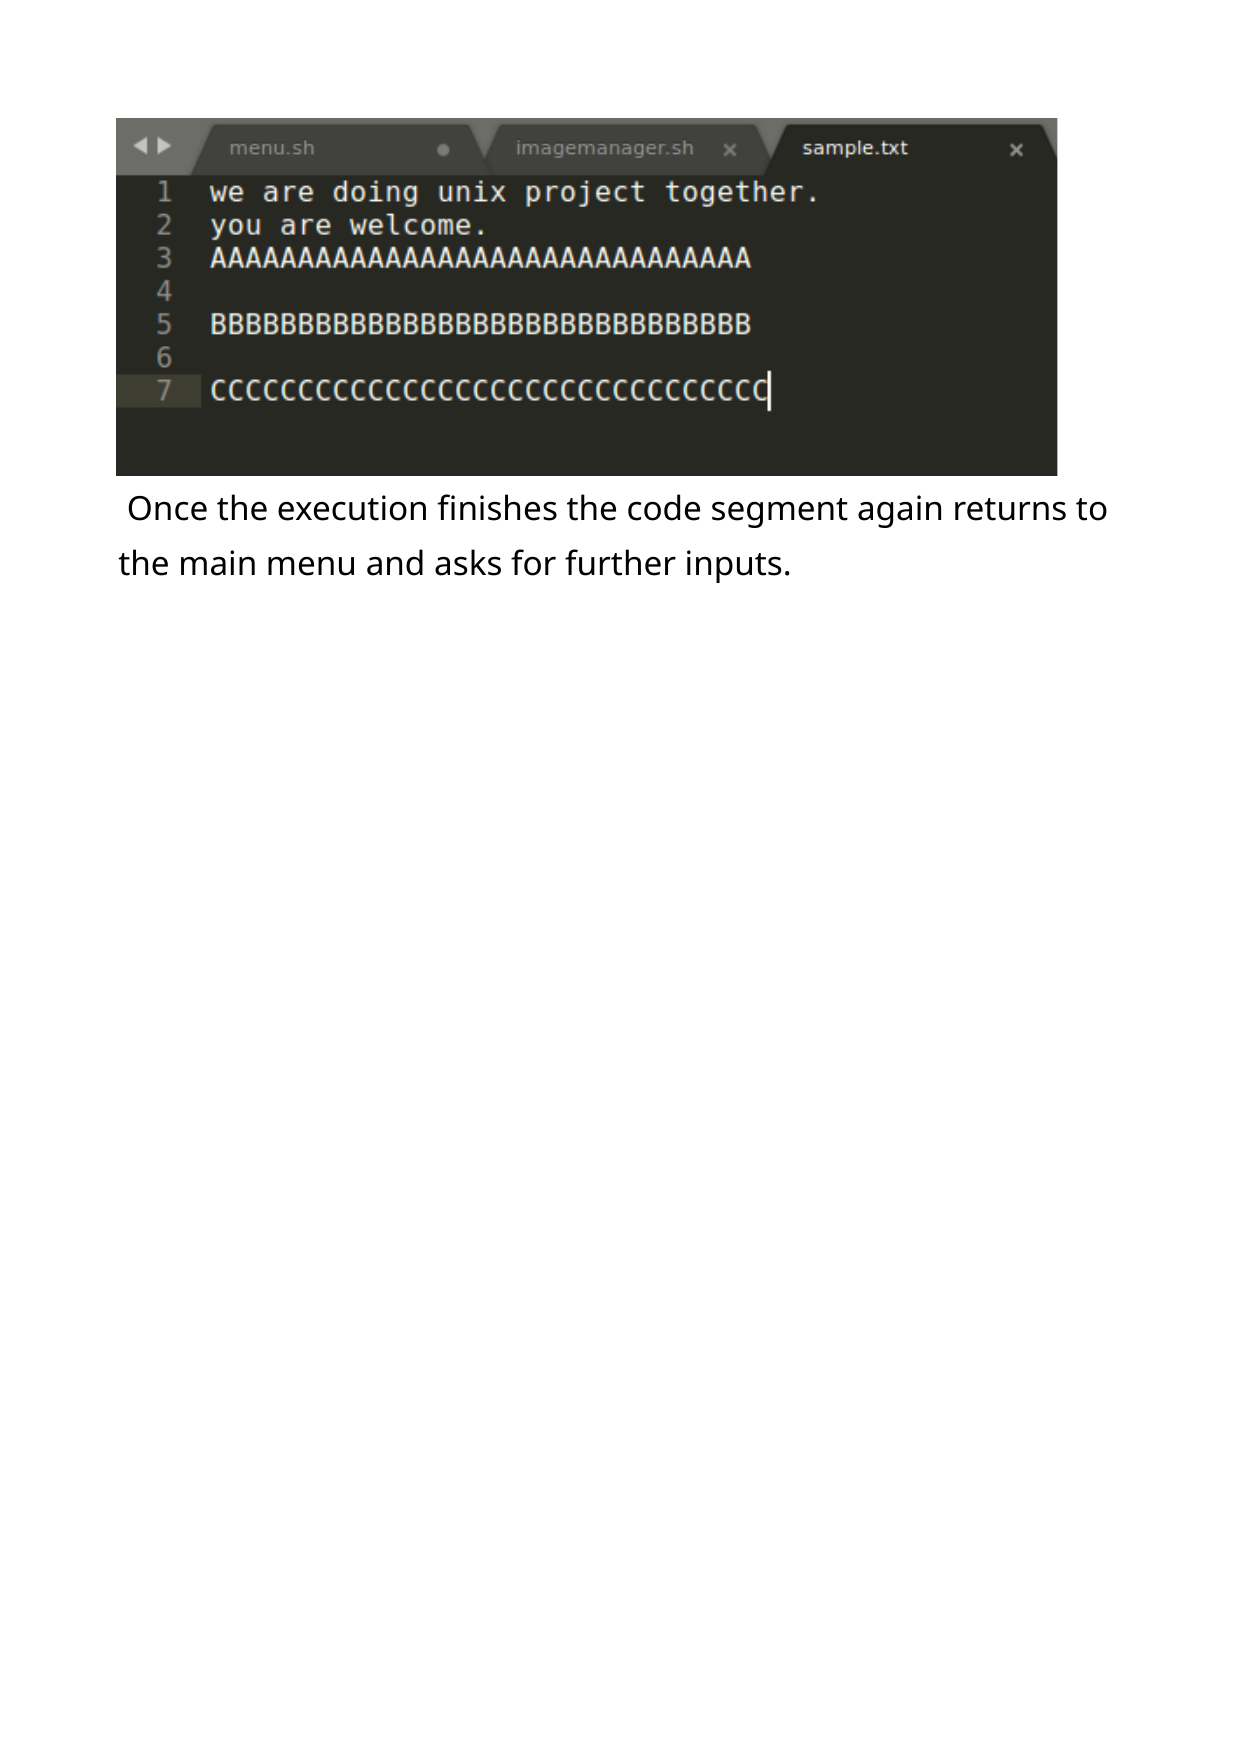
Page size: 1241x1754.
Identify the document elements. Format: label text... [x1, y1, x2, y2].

picture [116, 118, 1058, 476]
text [118, 912, 1122, 1611]
text Once the execution finishes the code segment again returns to the main menu and asks for further inputs. [118, 118, 1122, 585]
